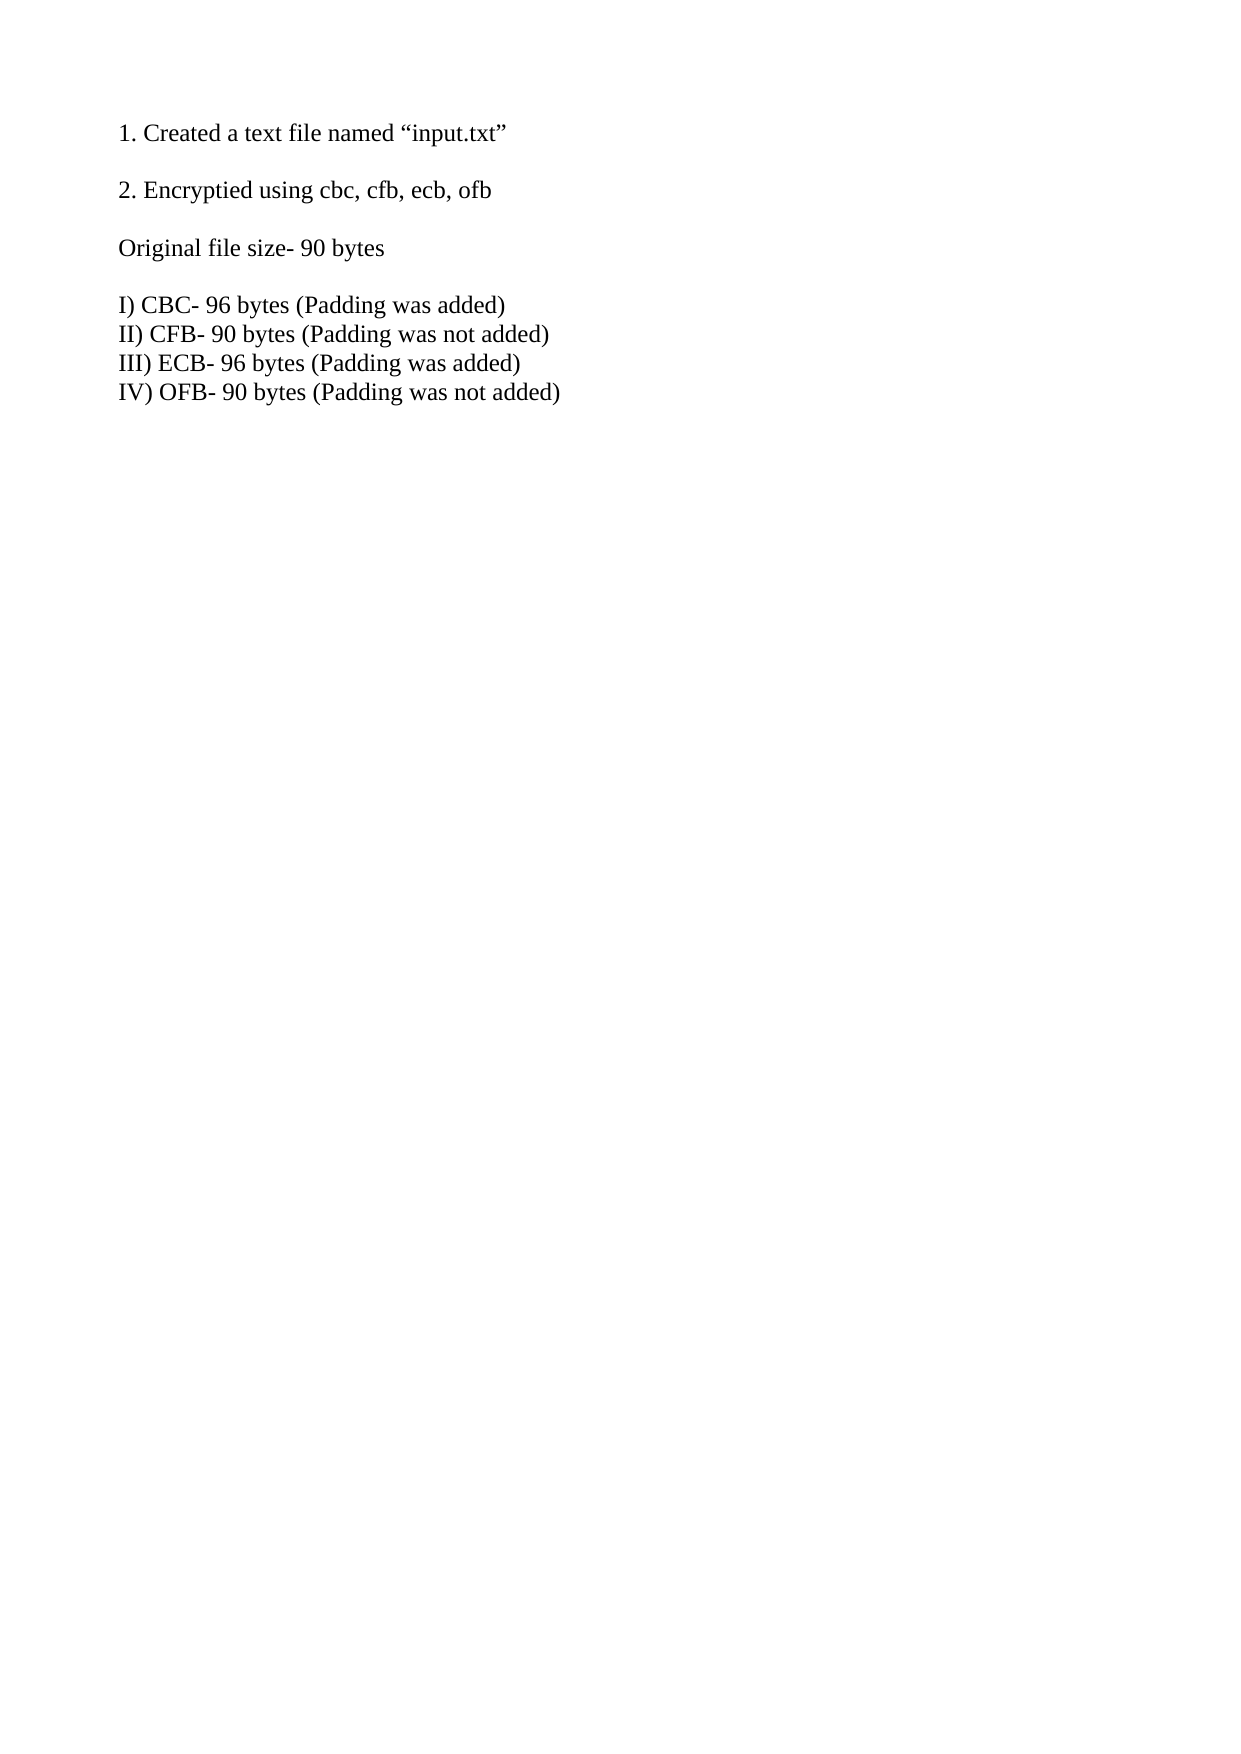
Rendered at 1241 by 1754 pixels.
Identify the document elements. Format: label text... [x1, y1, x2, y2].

text II) CFB- 90 bytes (Padding was not added) [118, 319, 1122, 348]
text Original file size- 90 bytes [118, 233, 1122, 262]
text IV) OFB- 90 bytes (Padding was not added) [118, 377, 1122, 406]
text III) ECB- 96 bytes (Padding was added) [118, 348, 1122, 377]
text 1. Created a text file named “input.txt” [118, 118, 1122, 147]
text I) CBC- 96 bytes (Padding was added) [118, 291, 1122, 319]
text 2. Encryptied using cbc, cfb, ecb, ofb [118, 176, 1122, 204]
